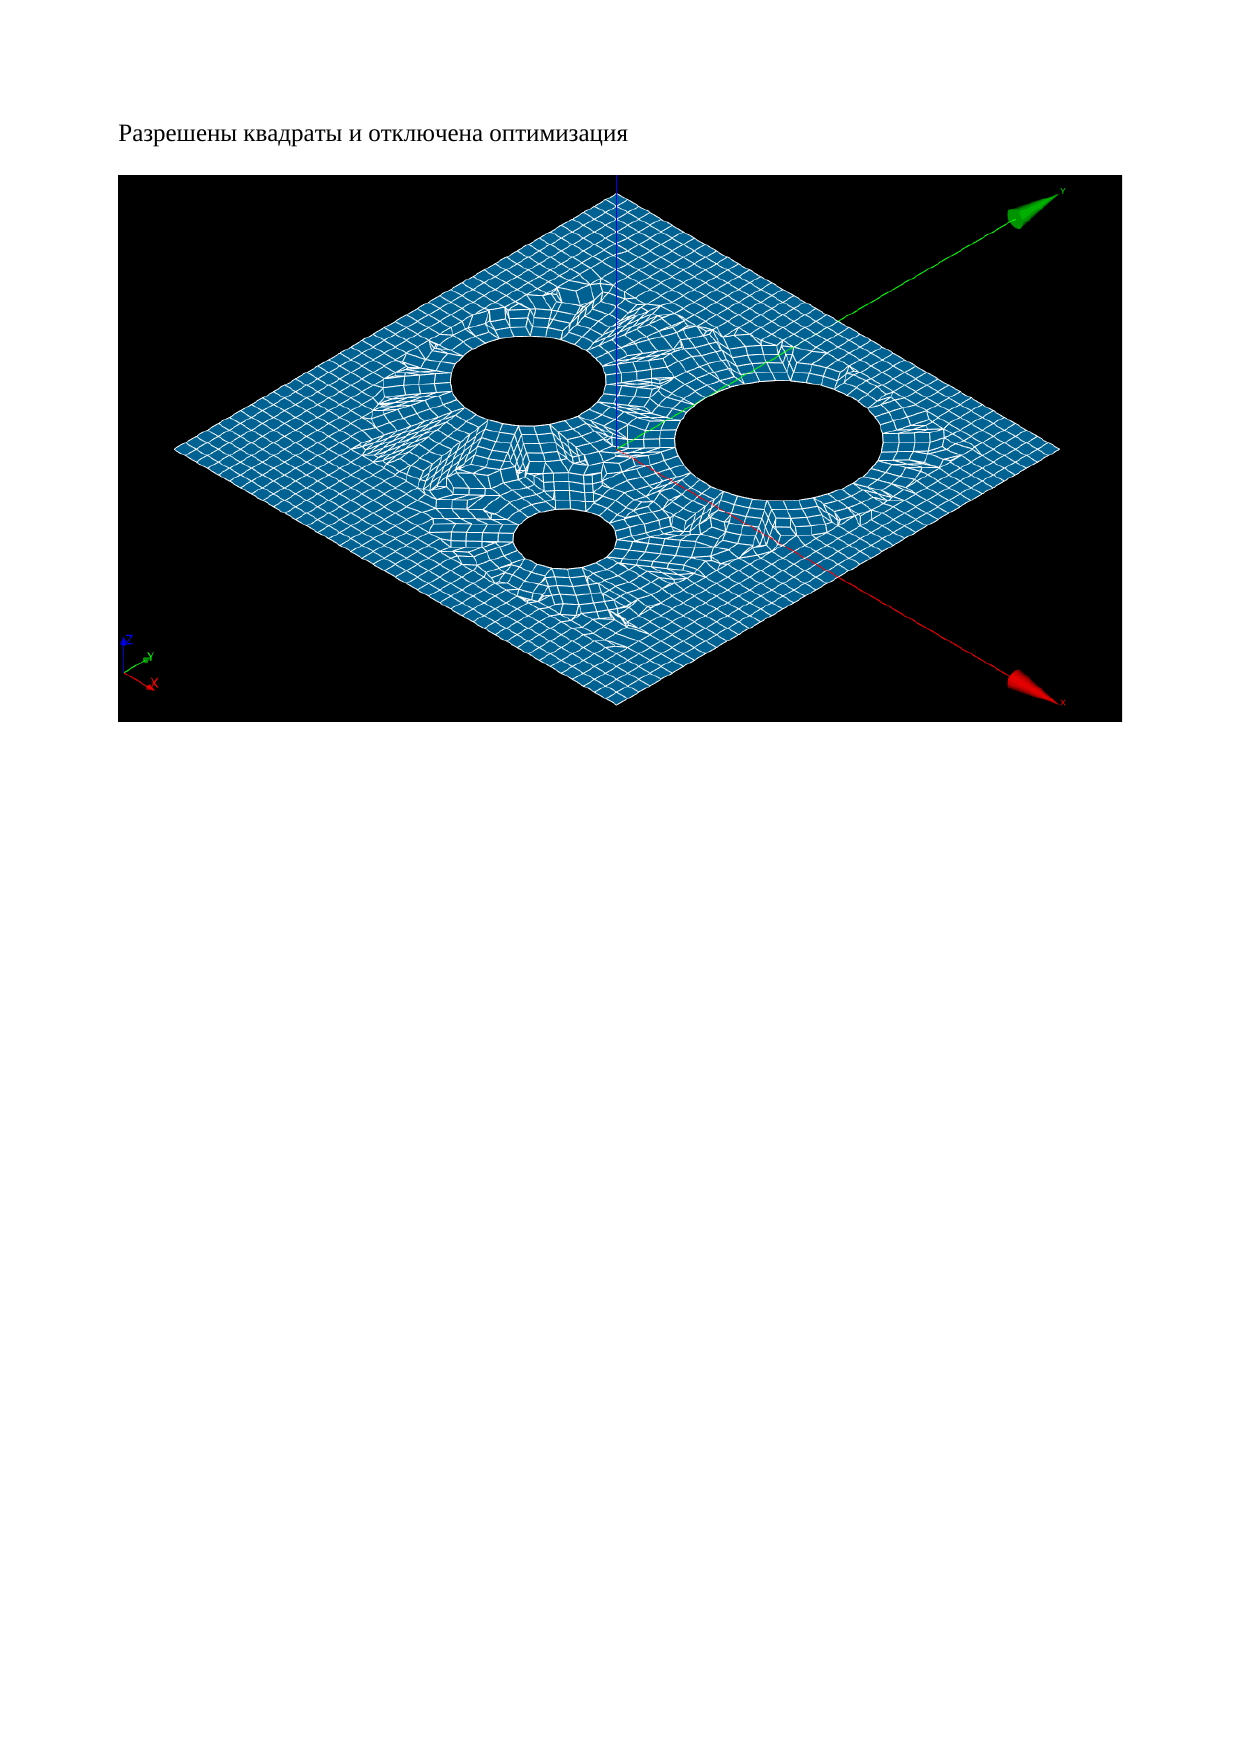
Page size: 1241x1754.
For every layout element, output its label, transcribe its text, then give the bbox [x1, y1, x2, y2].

picture [118, 175, 1123, 722]
text Разрешены квадраты и отключена оптимизация [118, 118, 1122, 147]
